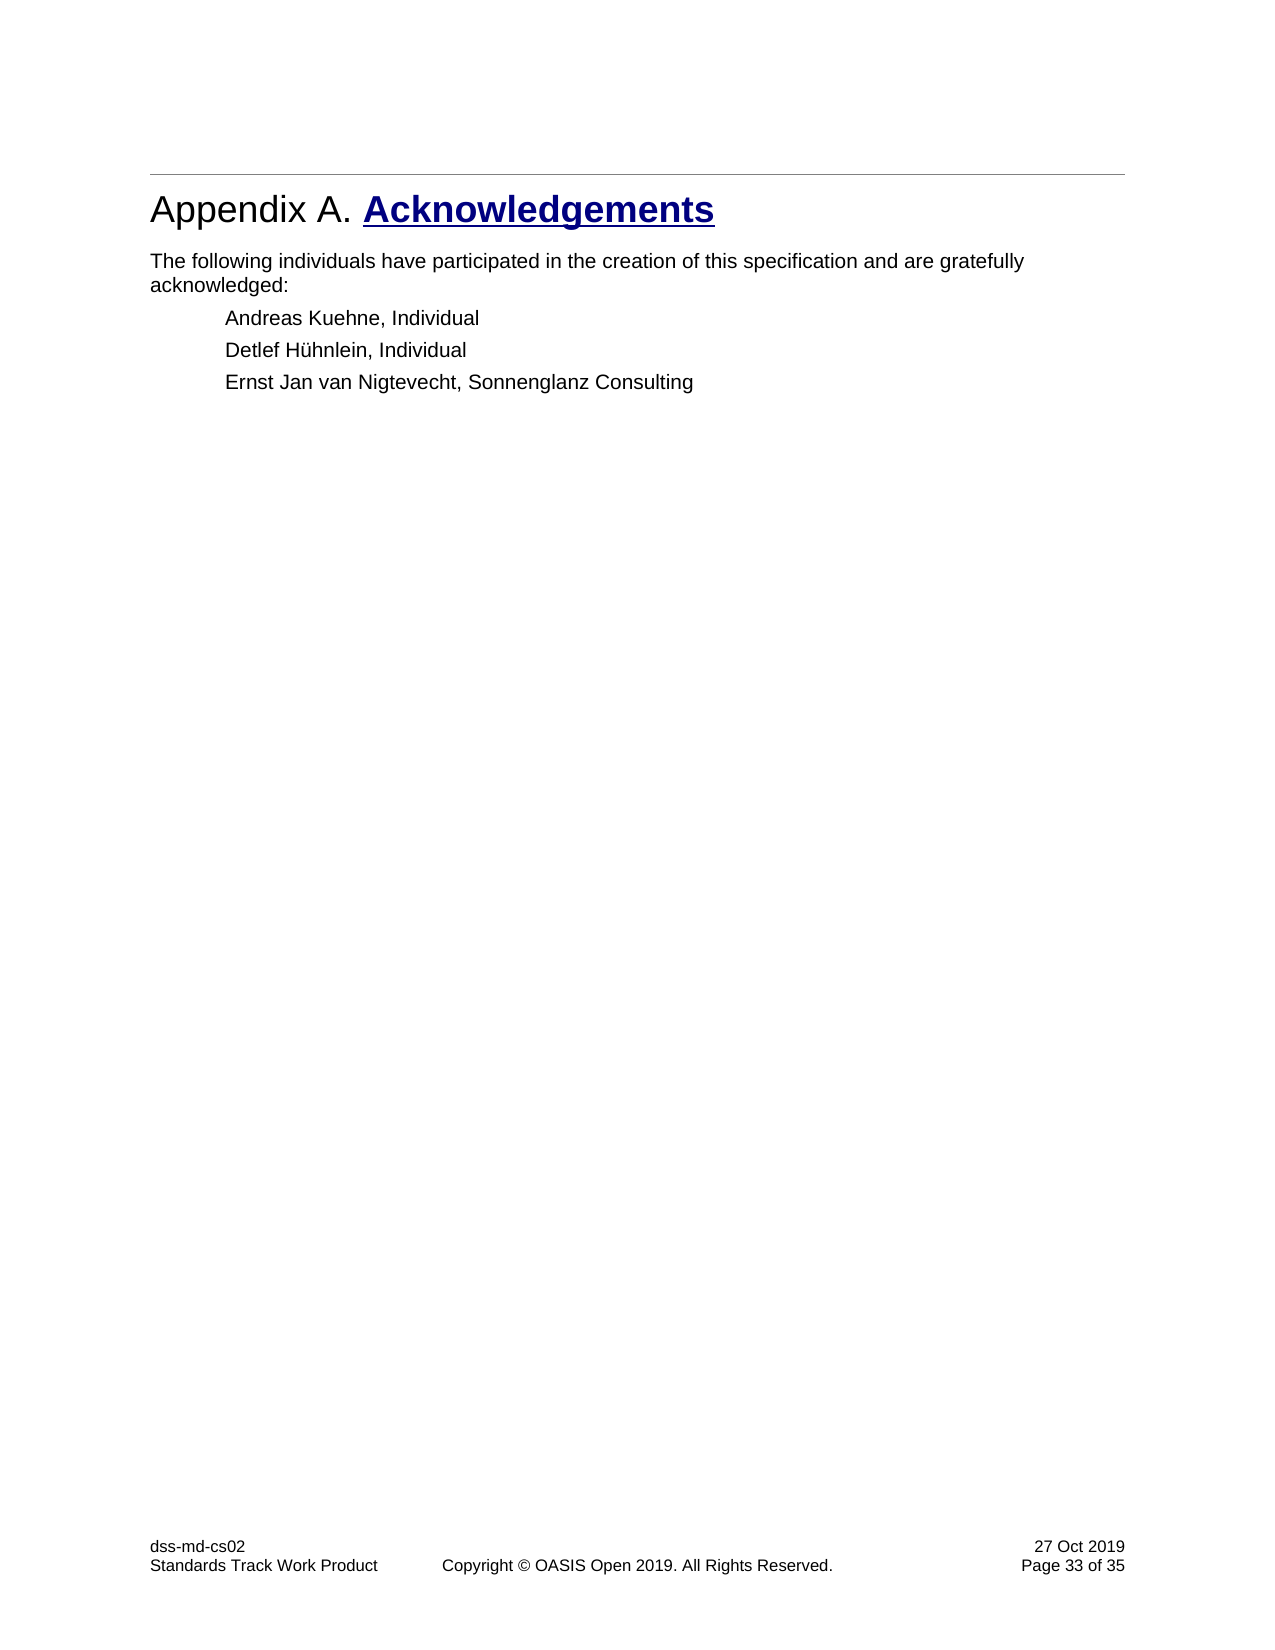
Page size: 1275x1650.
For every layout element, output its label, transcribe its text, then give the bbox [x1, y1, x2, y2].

subtitle Acknowledgements [150, 175, 1125, 231]
text Ernst Jan van Nigtevecht, Sonnenglanz Consulting [225, 370, 1125, 394]
text The following individuals have participated in the creation of this specification and are gratefully acknowledged: [150, 249, 1125, 297]
text Andreas Kuehne, Individual [225, 306, 1125, 329]
text Detlef Hühnlein, Individual [225, 338, 1125, 362]
